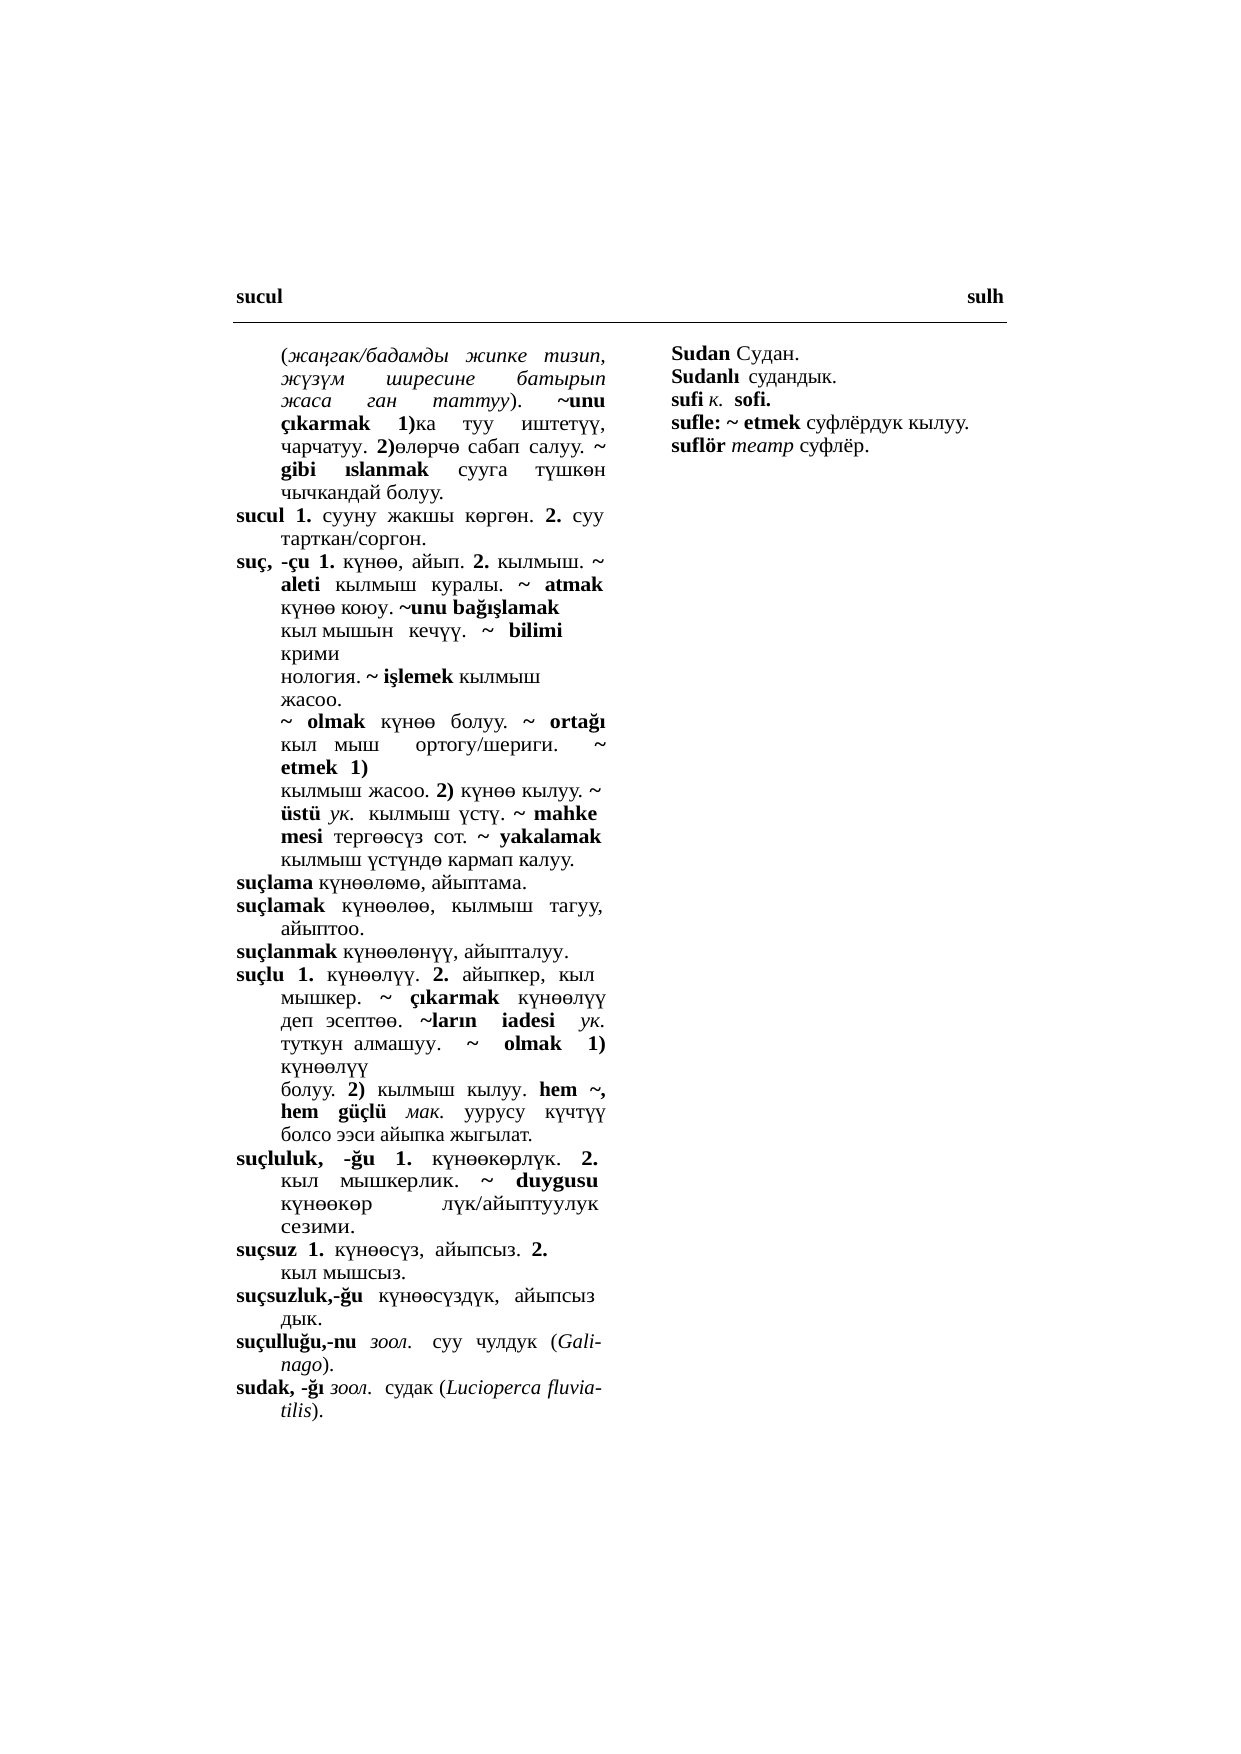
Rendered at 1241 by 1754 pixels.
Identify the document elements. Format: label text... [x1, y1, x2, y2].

text suçsuz 1. күнөөсүз, айыпсыз. 2. кыл­ мышсыз. [236, 1238, 582, 1284]
text sufle: ~ etmek суфлёрдук кылуу. [671, 411, 1065, 434]
text suçulluğu,-nu зоол. суу чулдук (Gali- nago). [236, 1330, 606, 1376]
text suçluluk, -ğu 1. күнөөкөрлүк. 2. кыл­ мышкерлик. ~ duygusu күнөөкөр­ лүк/айыптуулук сезими. [236, 1147, 598, 1238]
text айыптоо. [281, 917, 606, 940]
text suçsuzluk,-ğu күнөөсүздүк, айыпсыз­ [236, 1284, 606, 1307]
text sufi к. sofi. [671, 388, 1065, 411]
text ~ olmak күнөө болуу. ~ ortağı кыл­ мыш ортогу/шериги. ~ etmek 1) [281, 711, 606, 779]
text sucul 1. сууну жакшы көргөн. 2. суу тарткан/соргон. [236, 504, 606, 550]
text нология. ~ işlemek кылмыш жасоо. [281, 665, 606, 711]
text кылмыш жасоо. 2) күнөө кылуу. ~ üstü ук. кылмыш үстү. ~ mahke­ mesi тергөөсүз сот. ~ yakalamak [281, 779, 606, 848]
text кылмыш үстүндө кармап калуу. suçlama күнөөлөмө, айыптама. suçlamak күнөөлөө, кылмыш тагуу, [236, 848, 606, 917]
text suç, -çu 1. күнөө, айып. 2. кылмыш. ~ [236, 550, 606, 573]
text sudak, -ğı зоол. судак (Lucioperca fluvia- tilis). [236, 1376, 606, 1422]
text suflör театр суфлёр. [671, 434, 1065, 457]
text аleti кылмыш куралы. ~ atmak күнөө коюу. ~unu bağışlamak кыл­ мышын кечүү. ~ bilimi крими­ [281, 573, 606, 665]
text suçlu 1. күнөөлүү. 2. айыпкер, кыл­ [236, 963, 606, 986]
text Sudan Судан. [671, 342, 1065, 365]
text (жаңгак/бадамды жипке тизип, жүзүм ширесине батырып жаса­ ган таттуу). ~unu çıkarmak 1)ка­ туу иштетүү, чарчатуу. 2)өлөрчө сабап салуу. ~ gibi ıslanmak сууга түшкөн чычкандай болуу. [281, 342, 606, 504]
text Sudanlı судандык. [671, 365, 1065, 388]
text sucul sulh [236, 284, 1065, 308]
text дык. [281, 1307, 605, 1330]
text suçlanmak күнөөлөнүү, айыпталуу. [236, 940, 606, 963]
text болуу. 2) кылмыш кылуу. hem ~, hem güçlü мак. уурусу күчтүү болсо ээси айыпка жыгылат. [281, 1078, 606, 1146]
text мышкер. ~ çıkarmak күнөөлүү деп эсептөө. ~ların iadesi ук. туткун алмашуу. ~ olmak 1) күнөөлүү [281, 986, 606, 1078]
